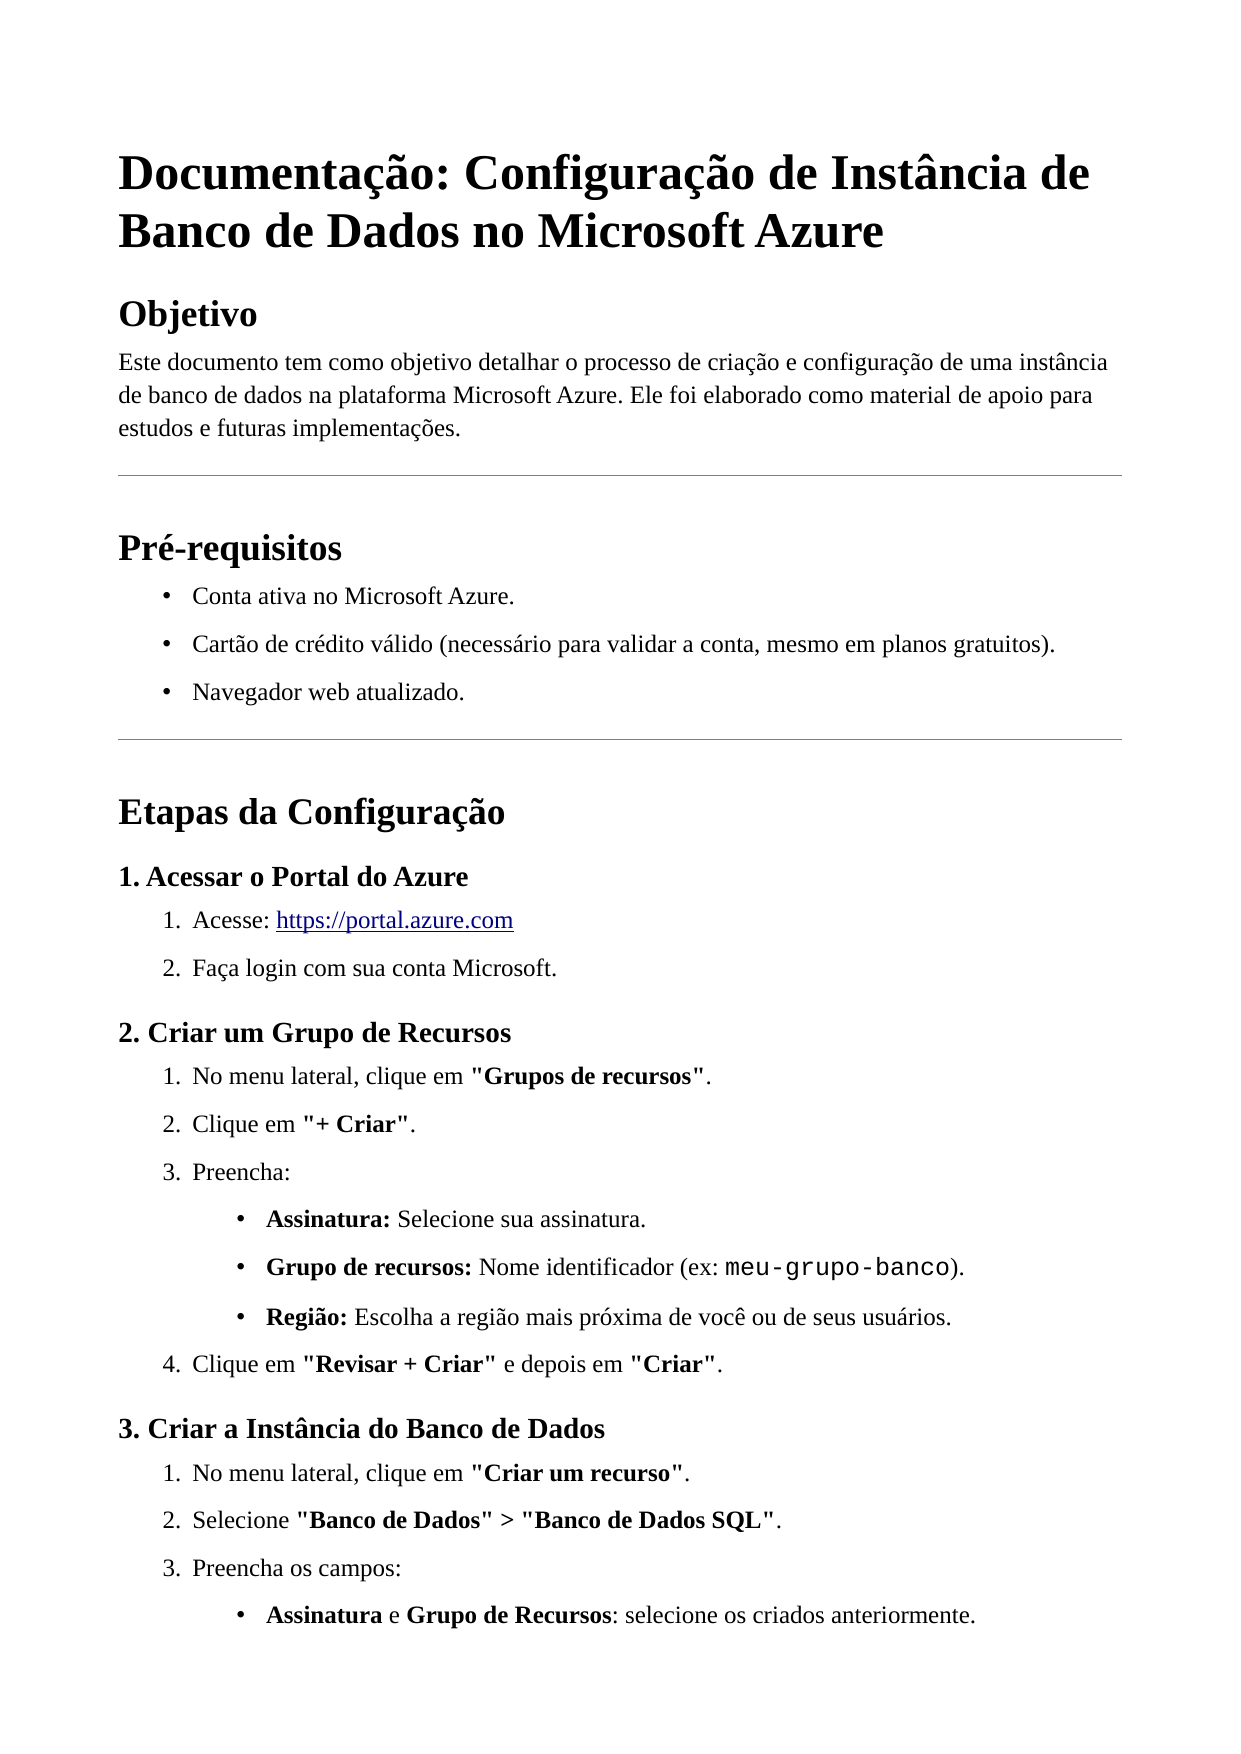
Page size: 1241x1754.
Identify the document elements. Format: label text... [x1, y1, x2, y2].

list Preencha os campos: [162, 1553, 1122, 1582]
list Selecione "Banco de Dados" > "Banco de Dados SQL". [162, 1505, 1122, 1534]
list Clique em "Revisar + Criar" e depois em "Criar". [162, 1349, 1122, 1378]
text Este documento tem como objetivo detalhar o processo de criação e configuração de uma instância de banco de dados na plataforma Microsoft Azure. Ele foi elaborado como material de apoio para estudos e futuras implementações. [118, 347, 1122, 442]
subtitle Documentação: Configuração de Instância de Banco de Dados no Microsoft Azure [118, 143, 1122, 258]
list Grupo de recursos: Nome identificador (ex: meu-grupo-banco). [236, 1252, 1122, 1283]
list No menu lateral, clique em "Grupos de recursos". [162, 1061, 1122, 1090]
subtitle Objetivo [118, 291, 1122, 334]
list Navegador web atualizado. [162, 677, 1122, 705]
subtitle 3. Criar a Instância do Banco de Dados [118, 1412, 1122, 1445]
list Preencha: [162, 1157, 1122, 1185]
subtitle 1. Acessar o Portal do Azure [118, 859, 1122, 893]
list Assinatura e Grupo de Recursos: selecione os criados anteriormente. [236, 1601, 1122, 1629]
list Cartão de crédito válido (necessário para validar a conta, mesmo em planos gratuitos). [162, 629, 1122, 658]
list Região: Escolha a região mais próxima de você ou de seus usuários. [236, 1302, 1122, 1331]
list Assinatura: Selecione sua assinatura. [236, 1204, 1122, 1233]
subtitle Pré-requisitos [118, 526, 1122, 569]
list Clique em "+ Criar". [162, 1109, 1122, 1138]
subtitle 2. Criar um Grupo de Recursos [118, 1015, 1122, 1049]
list Conta ativa no Microsoft Azure. [162, 581, 1122, 610]
list No menu lateral, clique em "Criar um recurso". [162, 1458, 1122, 1486]
list Acesse: https://portal.azure.com [162, 906, 1122, 934]
list Faça login com sua conta Microsoft. [162, 953, 1122, 982]
subtitle Etapas da Configuração [118, 789, 1122, 832]
